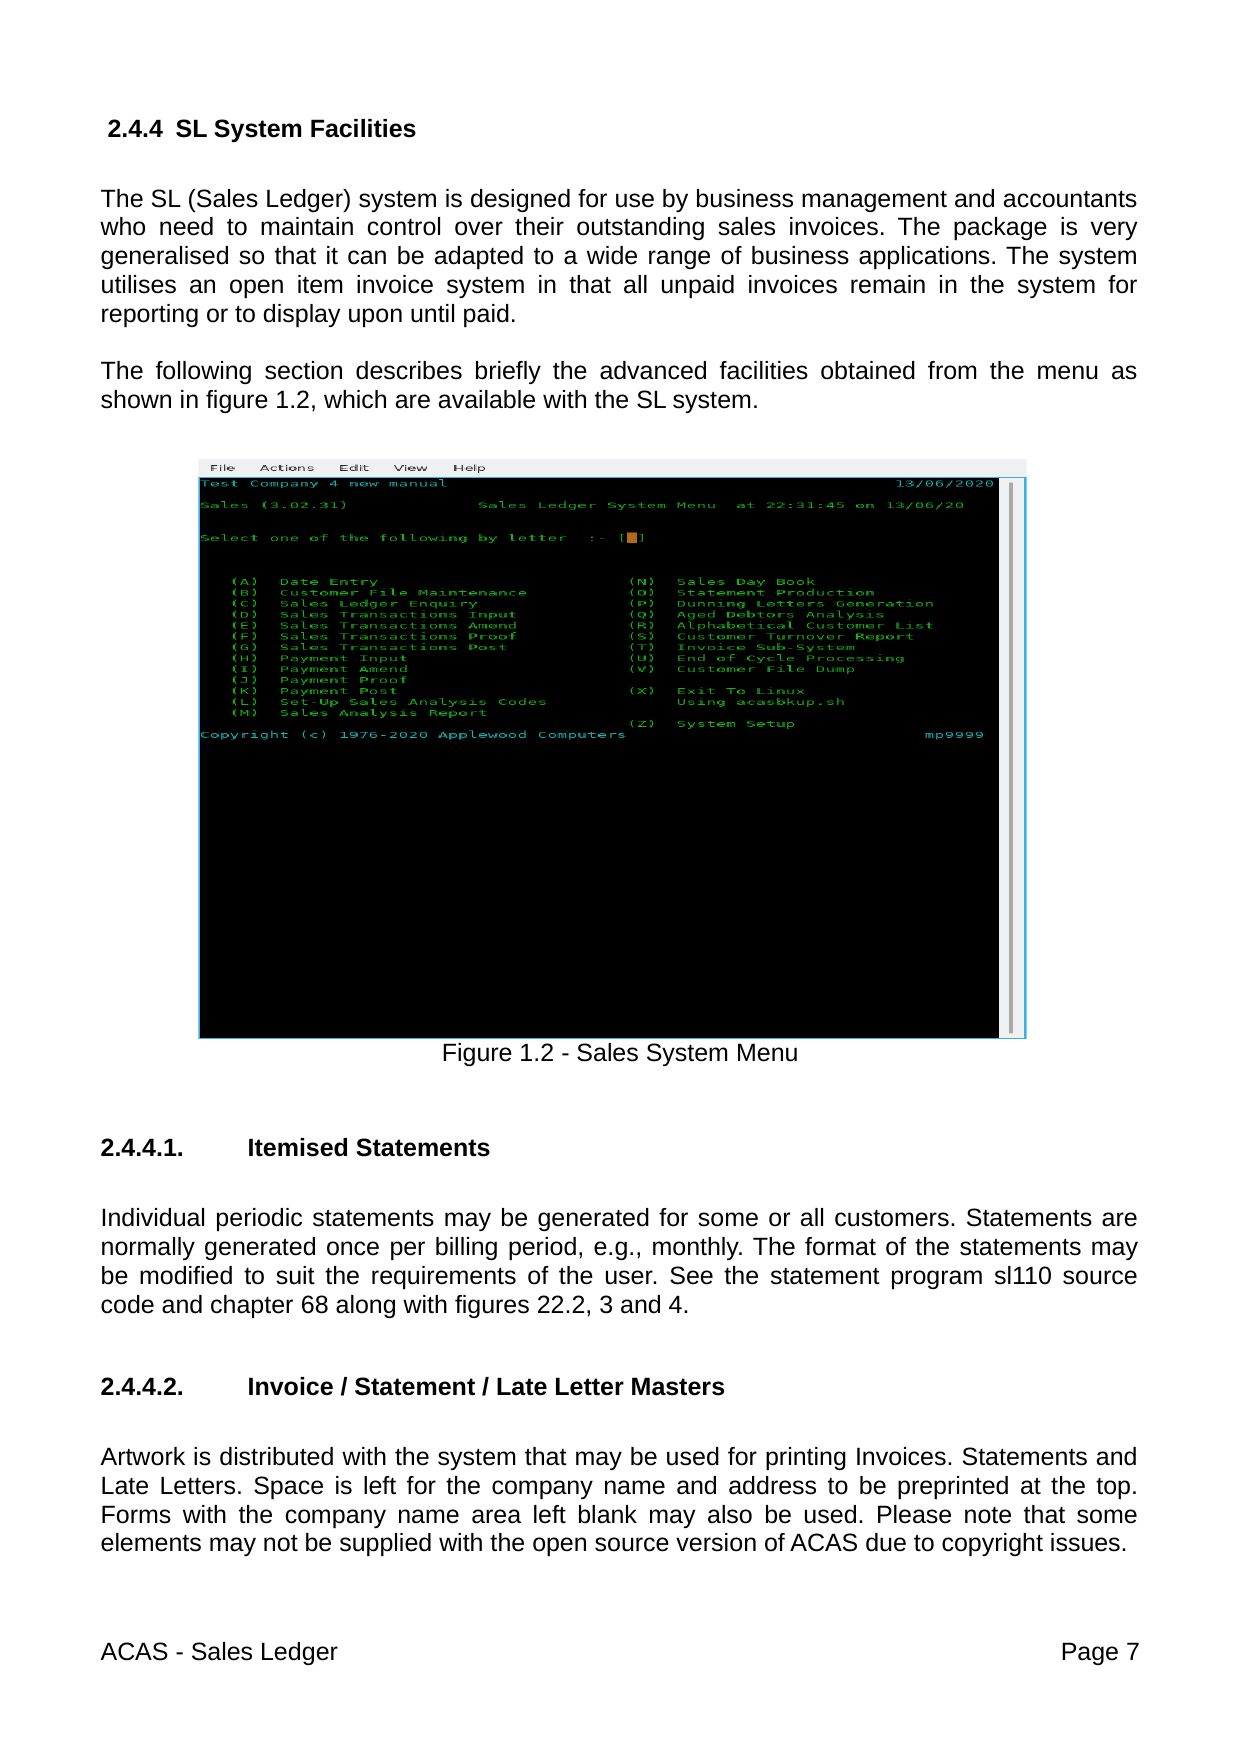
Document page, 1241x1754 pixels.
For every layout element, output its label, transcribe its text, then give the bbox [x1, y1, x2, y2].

text Individual periodic statements may be generated for some or all customers. Statements are normally generated once per billing period, e.g., monthly. The format of the statements may be modified to suit the requirements of the user. See the statement program sl110 source code and chapter 68 along with figures 22.2, 3 and 4. [100, 1203, 1140, 1318]
subtitle Invoice / Statement / Late Letter Masters [100, 1372, 1140, 1401]
text Figure 1.2 - Sales System Menu [100, 467, 1140, 1067]
subtitle Itemised Statements [100, 1133, 1140, 1162]
picture [198, 459, 1027, 1039]
text The following section describes briefly the advanced facilities obtained from the menu as shown in figure 1.2, which are available with the SL system. [100, 356, 1140, 413]
text The SL (Sales Ledger) system is designed for use by business management and accountants who need to maintain control over their outstanding sales invoices. The package is very generalised so that it can be adapted to a wide range of business applications. The system utilises an open item invoice system in that all unpaid invoices remain in the system for reporting or to display upon until paid. [100, 183, 1140, 327]
text Artwork is distributed with the system that may be used for printing Invoices. Statements and Late Letters. Space is left for the company name and address to be preprinted at the top. Forms with the company name area left blank may also be used. Please note that some elements may not be supplied with the open source version of ACAS due to copyright issues. [100, 1442, 1140, 1557]
subtitle SL System Facilities [100, 113, 1140, 142]
